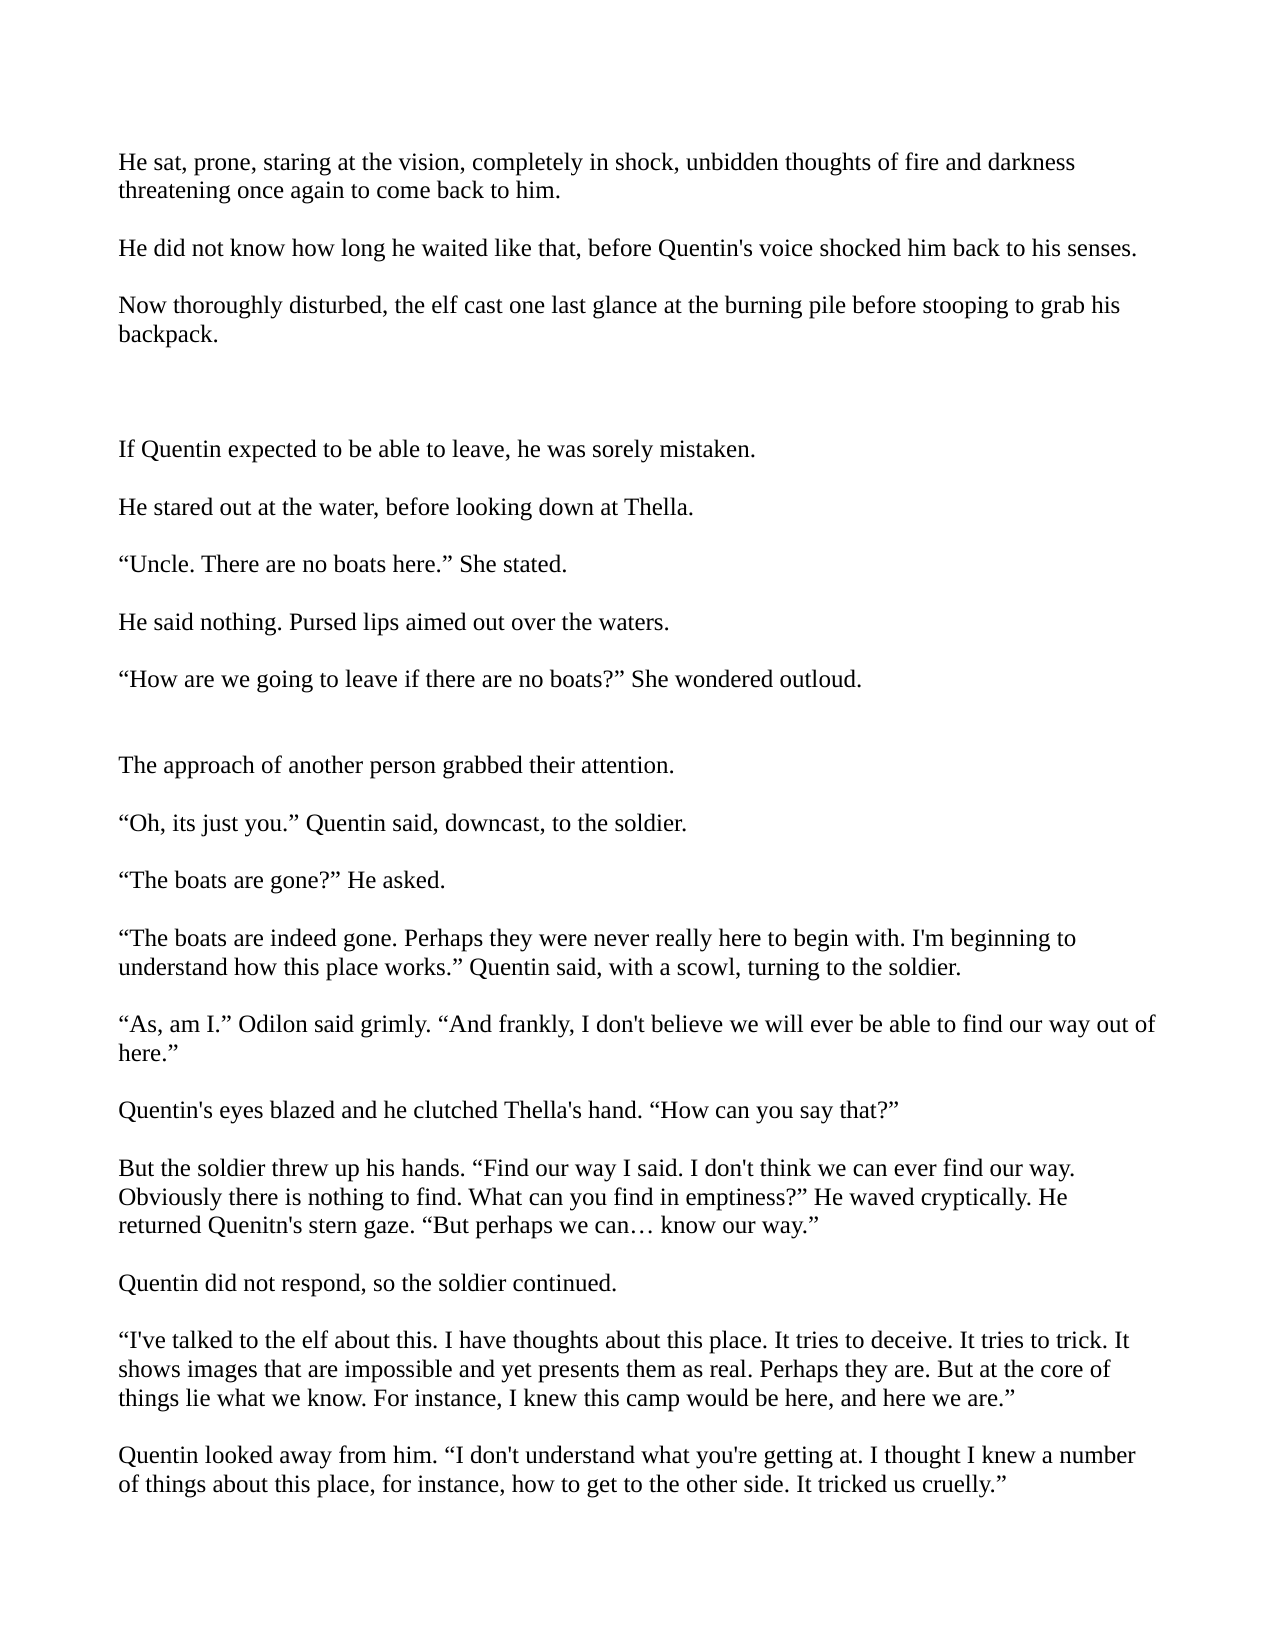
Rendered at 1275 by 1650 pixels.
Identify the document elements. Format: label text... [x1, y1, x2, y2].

text The approach of another person grabbed their attention. [118, 751, 1157, 779]
text He said nothing. Pursed lips aimed out over the waters. [118, 607, 1157, 636]
text He did not know how long he waited like that, before Quentin's voice shocked him back to his senses. [118, 233, 1157, 262]
text “I've talked to the elf about this. I have thoughts about this place. It tries to deceive. It tries to trick. It shows images that are impossible and yet presents them as real. Perhaps they are. But at the core of things lie what we know. For instance, I knew this camp would be here, and here we are.” [118, 1326, 1157, 1412]
text Now thoroughly disturbed, the elf cast one last glance at the burning pile before stooping to grab his backpack. [118, 291, 1157, 348]
text “As, am I.” Odilon said grimly. “And frankly, I don't believe we will ever be able to find our way out of here.” [118, 1009, 1157, 1067]
text “The boats are indeed gone. Perhaps they were never really here to begin with. I'm beginning to understand how this place works.” Quentin said, with a scowl, turning to the soldier. [118, 923, 1157, 981]
text Quentin's eyes blazed and he clutched Thella's hand. “How can you say that?” [118, 1096, 1157, 1124]
text He sat, prone, staring at the vision, completely in shock, unbidden thoughts of fire and darkness threatening once again to come back to him. [118, 147, 1157, 204]
text Quentin looked away from him. “I don't understand what you're getting at. I thought I knew a number of things about this place, for instance, how to get to the other side. It tricked us cruelly.” [118, 1441, 1157, 1498]
text If Quentin expected to be able to leave, he was sorely mistaken. [118, 434, 1157, 463]
text He stared out at the water, before looking down at Thella. [118, 492, 1157, 521]
text “How are we going to leave if there are no boats?” She wondered outloud. [118, 664, 1157, 693]
text But the soldier threw up his hands. “Find our way I said. I don't think we can ever find our way. Obviously there is nothing to find. What can you find in emptiness?” He waved cryptically. He returned Quenitn's stern gaze. “But perhaps we can… know our way.” [118, 1153, 1157, 1239]
text “Uncle. There are no boats here.” She stated. [118, 549, 1157, 578]
text Quentin did not respond, so the soldier continued. [118, 1268, 1157, 1297]
text “Oh, its just you.” Quentin said, downcast, to the soldier. [118, 808, 1157, 837]
text “The boats are gone?” He asked. [118, 866, 1157, 894]
